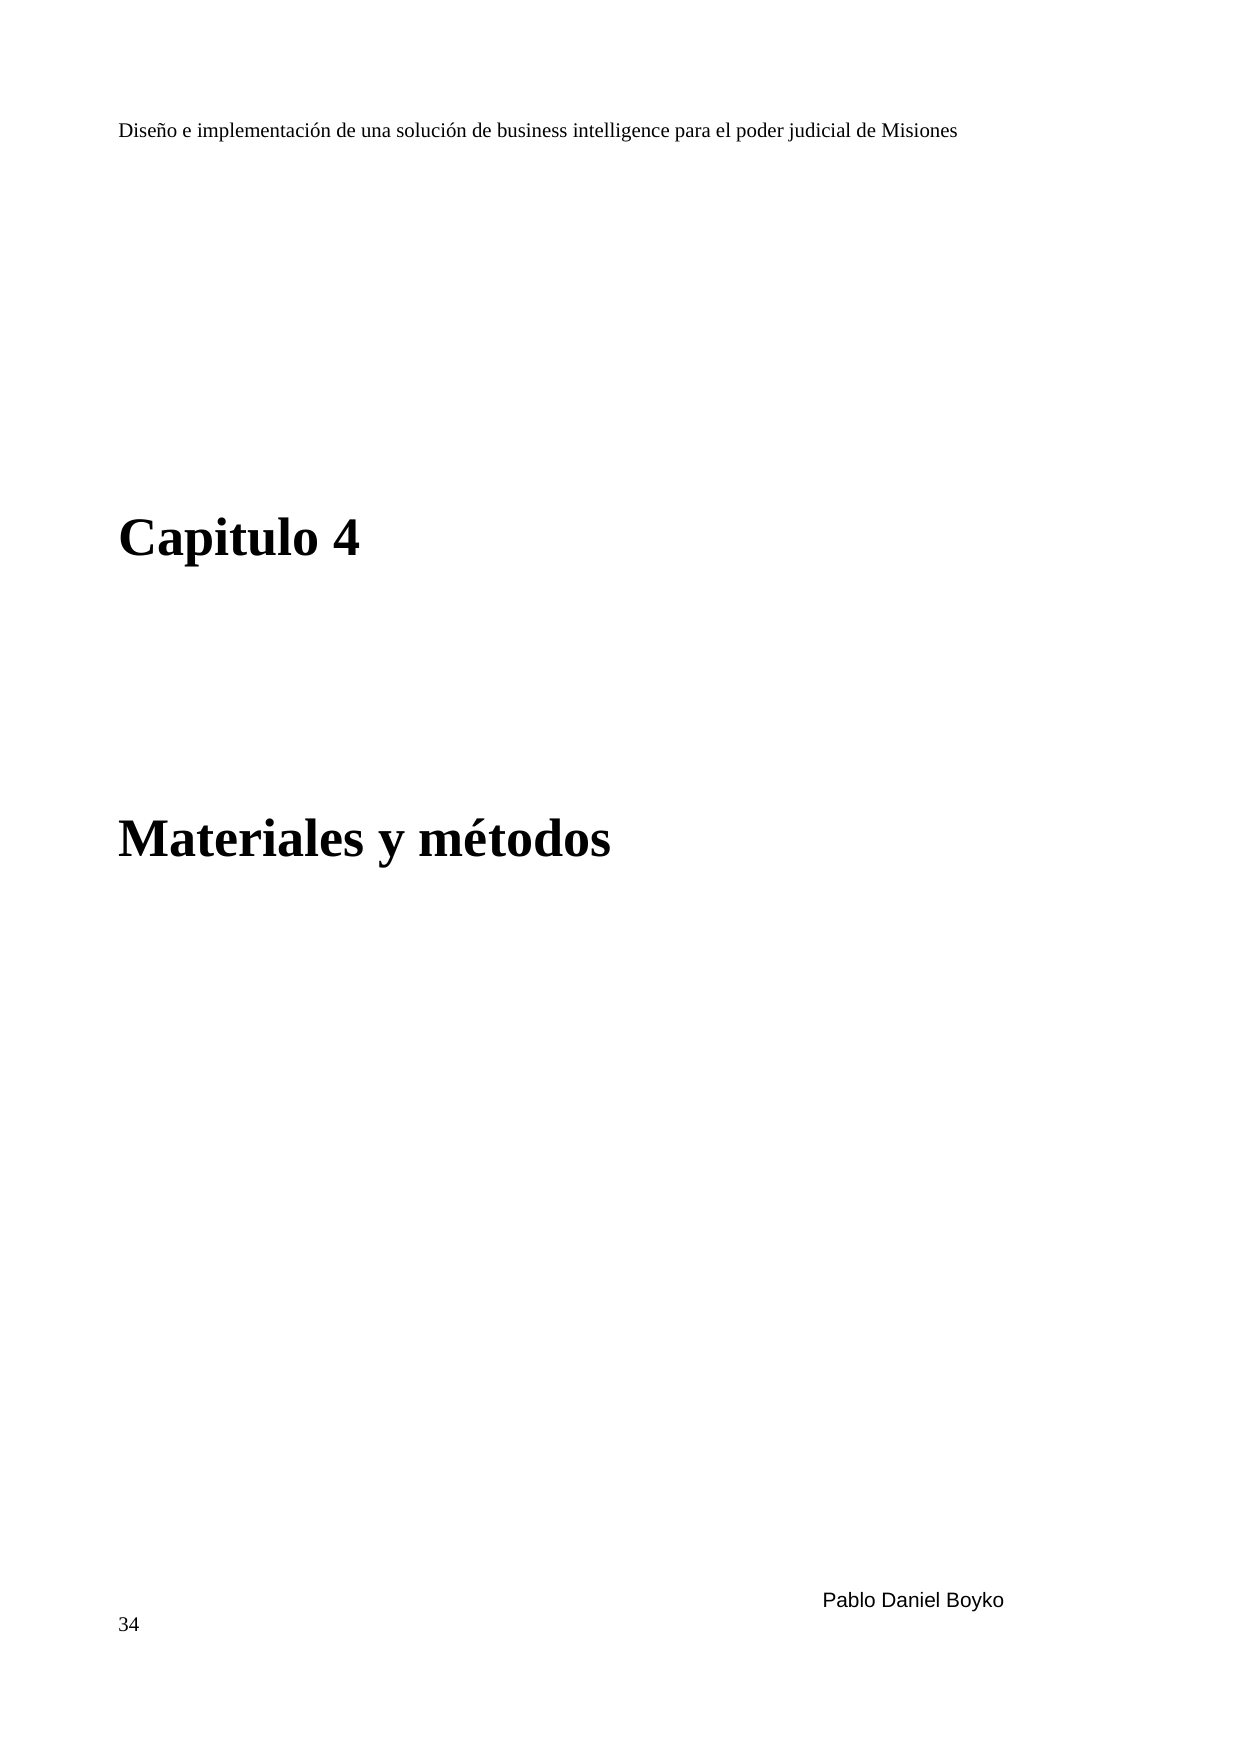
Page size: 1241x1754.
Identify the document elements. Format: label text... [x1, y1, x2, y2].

subtitle Materiales y métodos [118, 806, 1004, 868]
subtitle Capitulo 4 [118, 505, 1004, 567]
